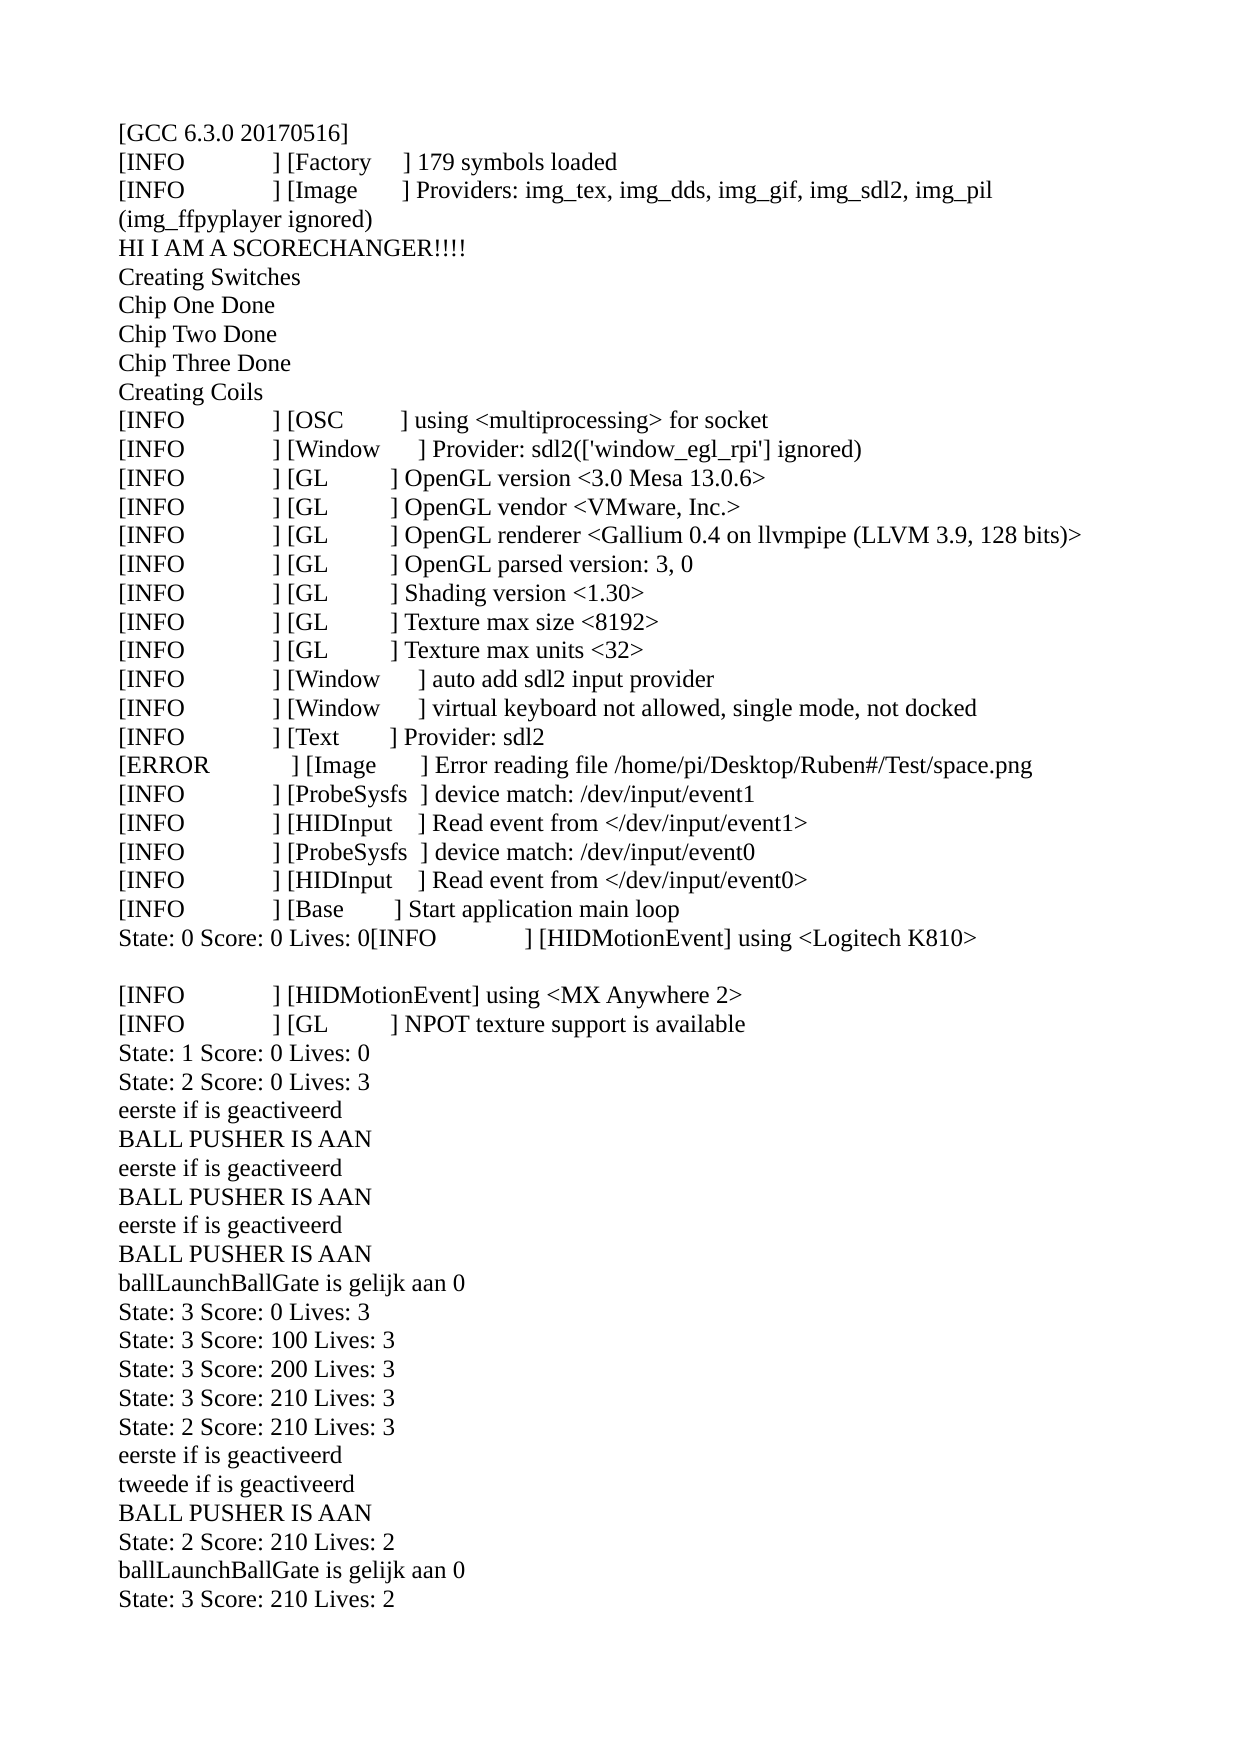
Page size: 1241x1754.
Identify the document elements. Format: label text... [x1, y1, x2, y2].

text [INFO ] [ProbeSysfs ] device match: /dev/input/event1 [118, 779, 1122, 808]
text [INFO ] [GL ] Texture max units <32> [118, 636, 1122, 664]
text eerste if is geactiveerd [118, 1153, 1122, 1182]
text [INFO ] [GL ] Shading version <1.30> [118, 578, 1122, 607]
text [INFO ] [GL ] OpenGL version <3.0 Mesa 13.0.6> [118, 463, 1122, 492]
text [INFO ] [HIDInput ] Read event from </dev/input/event0> [118, 866, 1122, 894]
text Creating Coils [118, 377, 1122, 406]
text [INFO ] [Window ] auto add sdl2 input provider [118, 664, 1122, 693]
text State: 2 Score: 210 Lives: 3 [118, 1412, 1122, 1441]
text Chip One Done [118, 291, 1122, 319]
text ballLaunchBallGate is gelijk aan 0 [118, 1556, 1122, 1584]
text [INFO ] [Factory ] 179 symbols loaded [118, 147, 1122, 176]
text [INFO ] [OSC ] using <multiprocessing> for socket [118, 406, 1122, 434]
text State: 2 Score: 210 Lives: 2 [118, 1527, 1122, 1556]
text ballLaunchBallGate is gelijk aan 0 [118, 1268, 1122, 1297]
text Creating Switches [118, 262, 1122, 291]
text [INFO ] [ProbeSysfs ] device match: /dev/input/event0 [118, 837, 1122, 866]
text [INFO ] [GL ] OpenGL renderer <Gallium 0.4 on llvmpipe (LLVM 3.9, 128 bits)> [118, 521, 1122, 549]
text eerste if is geactiveerd [118, 1096, 1122, 1124]
text HI I AM A SCORECHANGER!!!! [118, 233, 1122, 262]
text tweede if is geactiveerd [118, 1469, 1122, 1498]
text [INFO ] [GL ] OpenGL parsed version: 3, 0 [118, 549, 1122, 578]
text [INFO ] [GL ] OpenGL vendor <VMware, Inc.> [118, 492, 1122, 521]
text [ERROR ] [Image ] Error reading file /home/pi/Desktop/Ruben#/Test/space.png [118, 751, 1122, 779]
text [INFO ] [Image ] Providers: img_tex, img_dds, img_gif, img_sdl2, img_pil (img_ffpyplayer ignored) [118, 176, 1122, 233]
text Chip Two Done [118, 319, 1122, 348]
text State: 0 Score: 0 Lives: 0[INFO ] [HIDMotionEvent] using <Logitech K810> [118, 923, 1122, 952]
text State: 3 Score: 100 Lives: 3 [118, 1326, 1122, 1354]
text [INFO ] [HIDInput ] Read event from </dev/input/event1> [118, 808, 1122, 837]
text BALL PUSHER IS AAN [118, 1498, 1122, 1527]
text State: 2 Score: 0 Lives: 3 [118, 1067, 1122, 1096]
text [INFO ] [GL ] NPOT texture support is available [118, 1009, 1122, 1038]
text [INFO ] [Window ] virtual keyboard not allowed, single mode, not docked [118, 693, 1122, 722]
text eerste if is geactiveerd [118, 1441, 1122, 1469]
text State: 3 Score: 210 Lives: 2 [118, 1584, 1122, 1613]
text [INFO ] [HIDMotionEvent] using <MX Anywhere 2> [118, 981, 1122, 1009]
text eerste if is geactiveerd [118, 1211, 1122, 1239]
text [INFO ] [GL ] Texture max size <8192> [118, 607, 1122, 636]
text State: 3 Score: 200 Lives: 3 [118, 1354, 1122, 1383]
text [INFO ] [Window ] Provider: sdl2(['window_egl_rpi'] ignored) [118, 434, 1122, 463]
text [INFO ] [Base ] Start application main loop [118, 894, 1122, 923]
text [INFO ] [Text ] Provider: sdl2 [118, 722, 1122, 751]
text State: 1 Score: 0 Lives: 0 [118, 1038, 1122, 1067]
text BALL PUSHER IS AAN [118, 1124, 1122, 1153]
text Chip Three Done [118, 348, 1122, 377]
text [GCC 6.3.0 20170516] [118, 118, 1122, 147]
text BALL PUSHER IS AAN [118, 1182, 1122, 1211]
text State: 3 Score: 210 Lives: 3 [118, 1383, 1122, 1412]
text State: 3 Score: 0 Lives: 3 [118, 1297, 1122, 1326]
text BALL PUSHER IS AAN [118, 1239, 1122, 1268]
